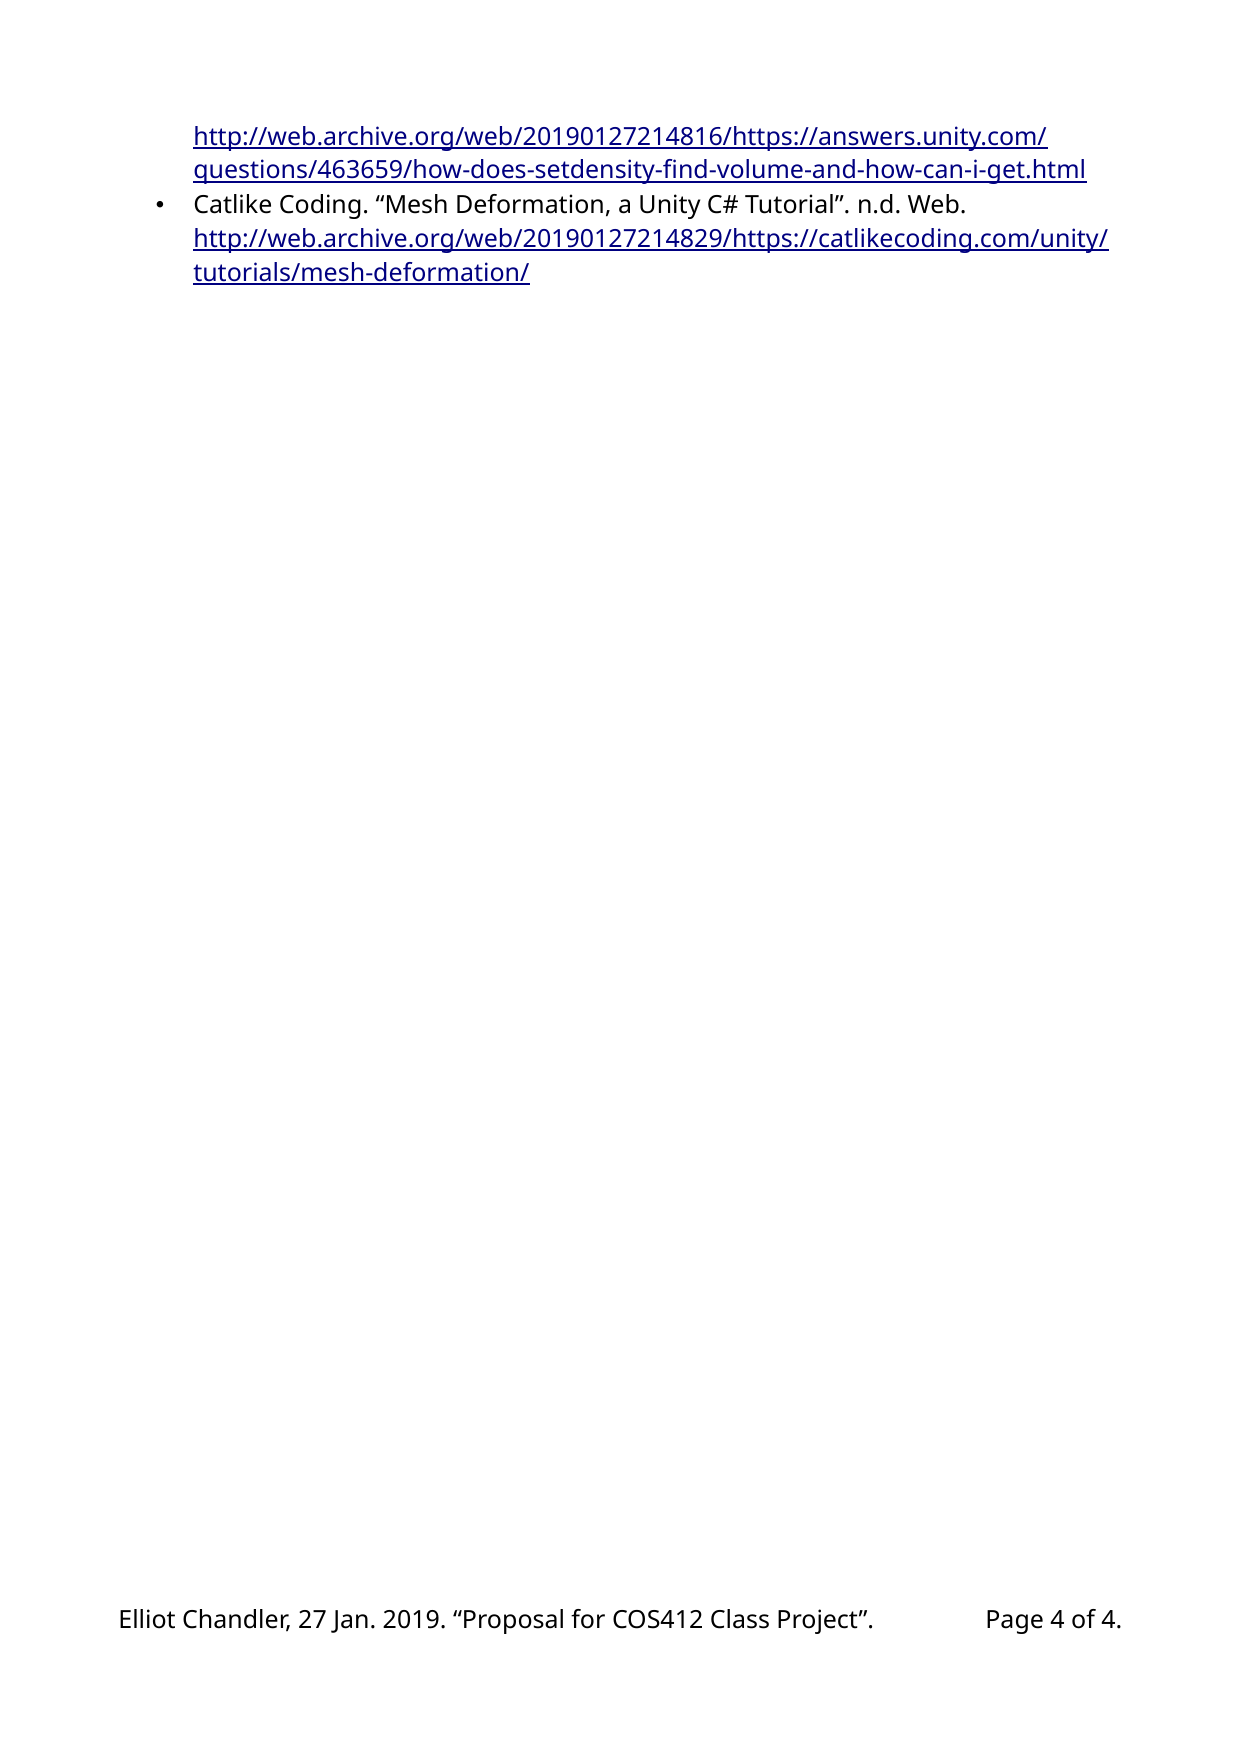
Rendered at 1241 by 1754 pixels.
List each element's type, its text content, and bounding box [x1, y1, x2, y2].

list Catlike Coding. “Mesh Deformation, a Unity C# Tutorial”. n.d. Web. http://web.archive.org/web/20190127214829/https://catlikecoding.com/unity/tutorials/mesh-deformation/ [156, 186, 1122, 288]
list http://web.archive.org/web/20190127214816/https://answers.unity.com/questions/463659/how-does-setdensity-find-volume-and-how-can-i-get.html [156, 118, 1122, 186]
